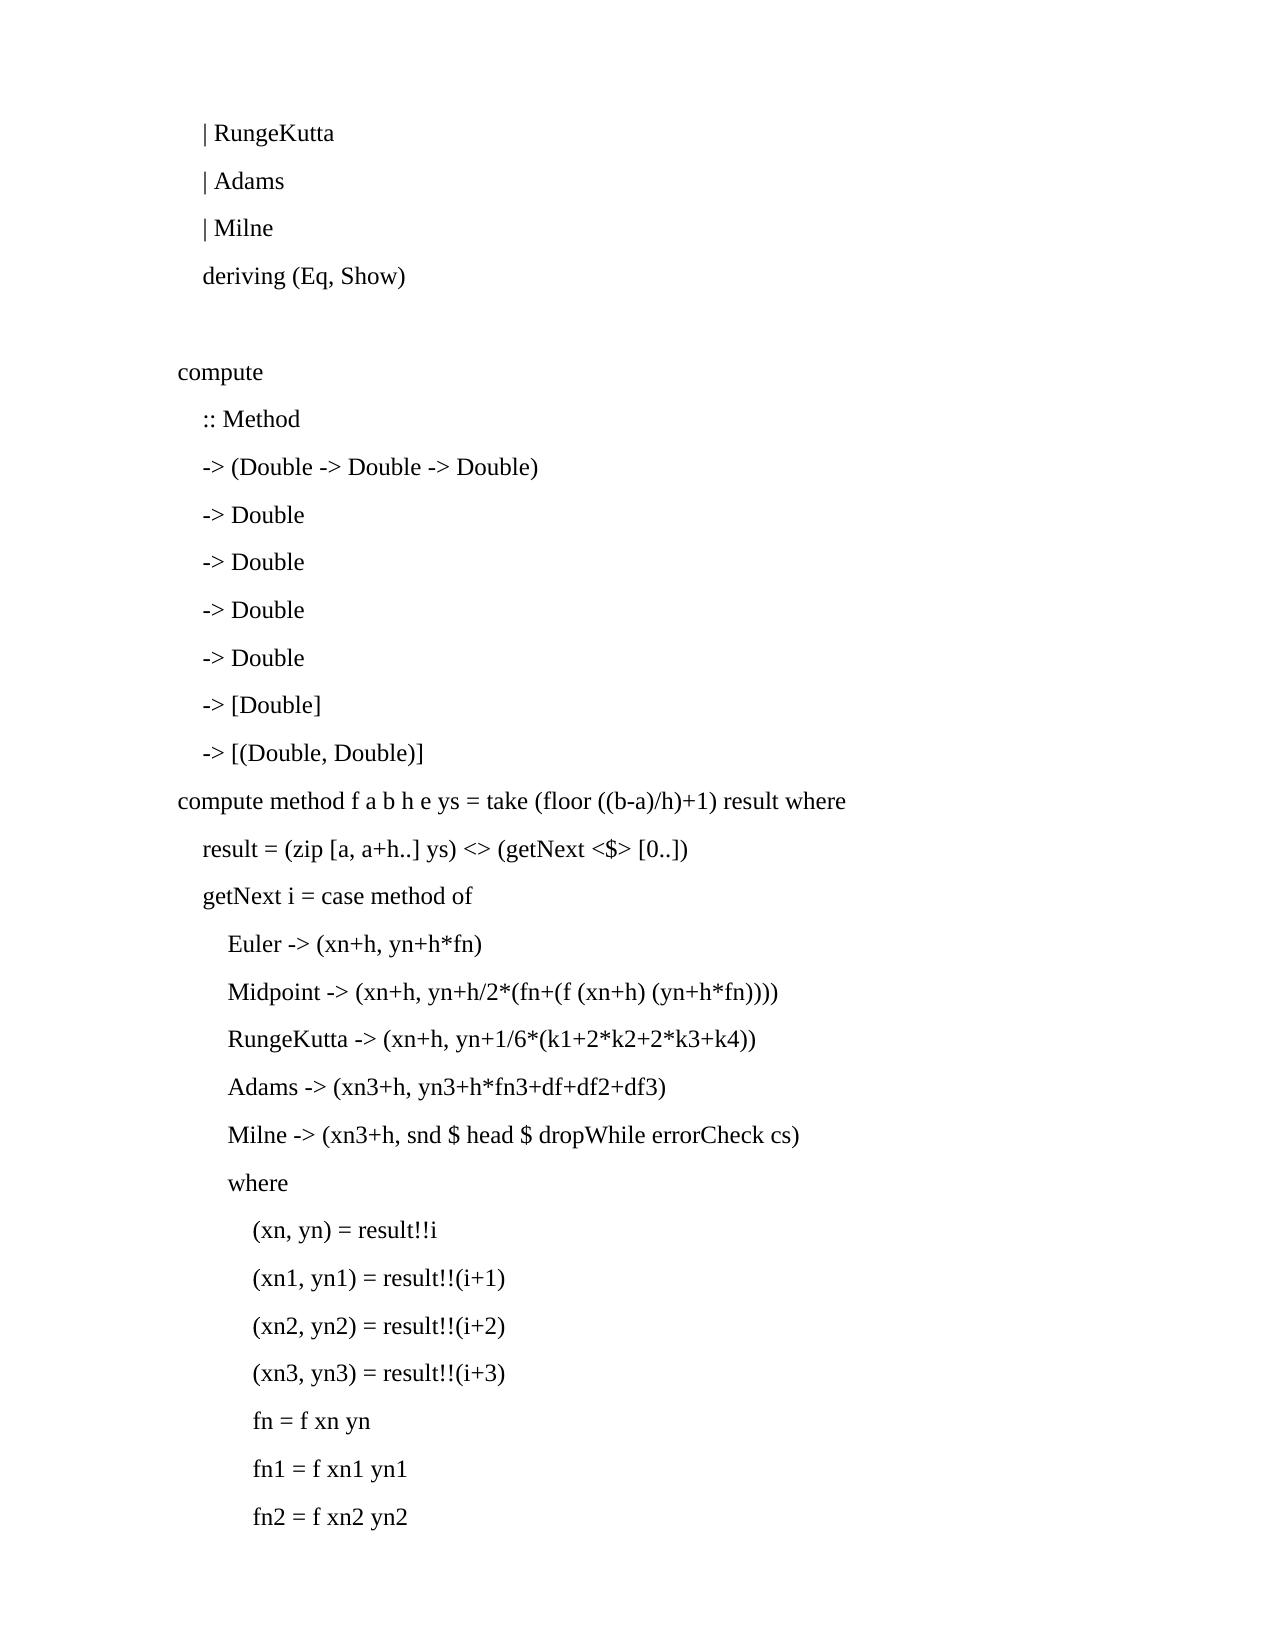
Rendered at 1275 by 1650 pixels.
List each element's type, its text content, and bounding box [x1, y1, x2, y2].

text result = (zip [a, a+h..] ys) <> (getNext <$> [0..]) [177, 834, 1186, 862]
text (xn1, yn1) = result!!(i+1) [177, 1263, 1186, 1292]
text compute method f a b h e ys = take (floor ((b-a)/h)+1) result where [177, 786, 1186, 815]
text | RungeKutta [177, 118, 1186, 147]
text -> Double [177, 643, 1186, 672]
text -> Double [177, 500, 1186, 528]
text :: Method [177, 404, 1186, 433]
text RungeKutta -> (xn+h, yn+1/6*(k1+2*k2+2*k3+k4)) [177, 1024, 1186, 1053]
text (xn, yn) = result!!i [177, 1215, 1186, 1244]
text -> [Double] [177, 691, 1186, 719]
text -> (Double -> Double -> Double) [177, 452, 1186, 481]
text -> Double [177, 547, 1186, 576]
text fn = f xn yn [177, 1406, 1186, 1435]
text getNext i = case method of [177, 881, 1186, 910]
text -> Double [177, 595, 1186, 624]
text Adams -> (xn3+h, yn3+h*fn3+df+df2+df3) [177, 1072, 1186, 1101]
text fn1 = f xn1 yn1 [177, 1454, 1186, 1483]
text deriving (Eq, Show) [177, 261, 1186, 290]
text Euler -> (xn+h, yn+h*fn) [177, 929, 1186, 958]
text -> [(Double, Double)] [177, 738, 1186, 767]
text fn2 = f xn2 yn2 [177, 1502, 1186, 1530]
text (xn3, yn3) = result!!(i+3) [177, 1358, 1186, 1387]
text | Adams [177, 166, 1186, 194]
text (xn2, yn2) = result!!(i+2) [177, 1311, 1186, 1339]
text Midpoint -> (xn+h, yn+h/2*(fn+(f (xn+h) (yn+h*fn)))) [177, 977, 1186, 1006]
text compute [177, 357, 1186, 385]
text Milne -> (xn3+h, snd $ head $ dropWhile errorCheck cs) [177, 1120, 1186, 1149]
text | Milne [177, 213, 1186, 242]
text where [177, 1168, 1186, 1196]
